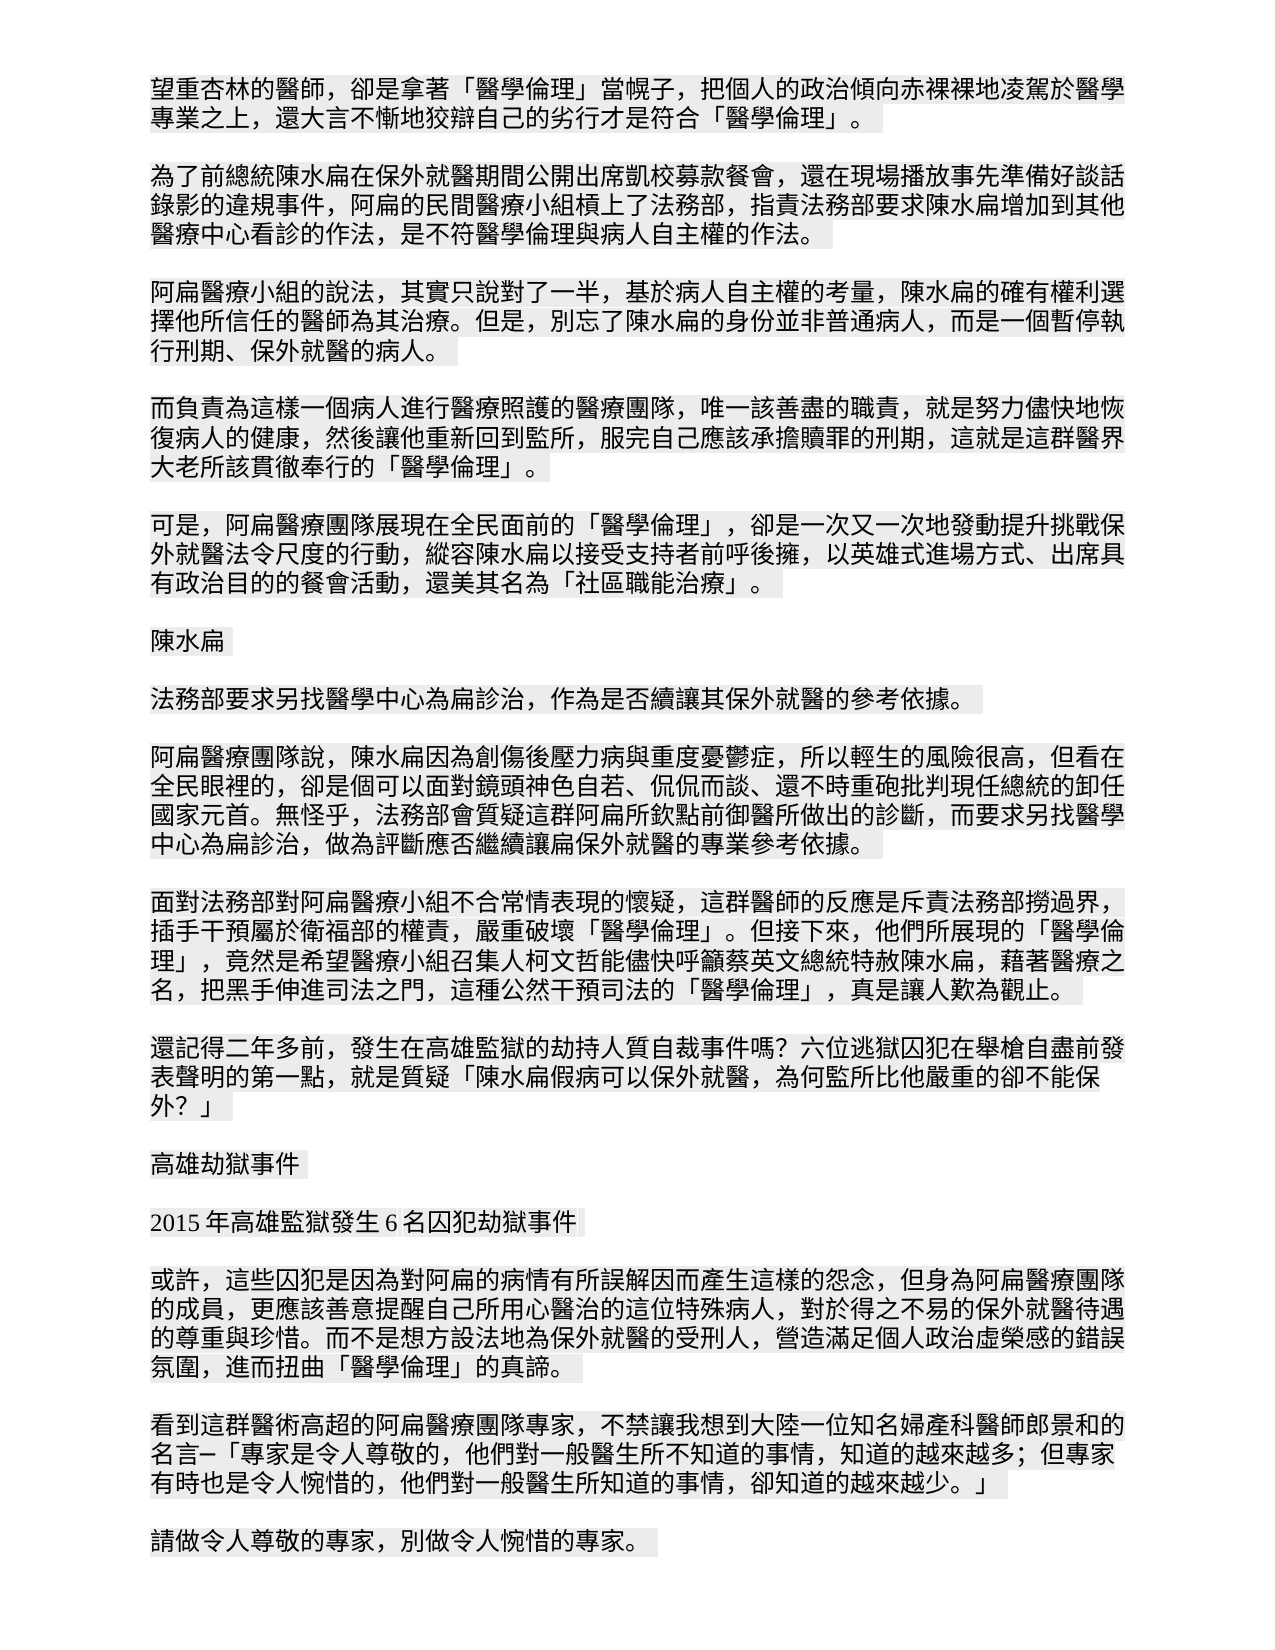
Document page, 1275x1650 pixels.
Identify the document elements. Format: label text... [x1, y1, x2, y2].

text 望重杏林的醫師，卻是拿著「醫學倫理」當幌子，把個人的政治傾向赤裸裸地凌駕於醫學專業之上，還大言不慚地狡辯自己的劣行才是符合「醫學倫理」。 為了前總統陳水扁在保外就醫期間公開出席凱校募款餐會，還在現場播放事先準備好談話錄影的違規事件，阿扁的民間醫療小組槓上了法務部，指責法務部要求陳水扁增加到其他醫療中心看診的作法，是不符醫學倫理與病人自主權的作法。 阿扁醫療小組的說法，其實只說對了一半，基於病人自主權的考量，陳水扁的確有權利選擇他所信任的醫師為其治療。但是，別忘了陳水扁的身份並非普通病人，而是一個暫停執行刑期、保外就醫的病人。 而負責為這樣一個病人進行醫療照護的醫療團隊，唯一該善盡的職責，就是努力儘快地恢復病人的健康，然後讓他重新回到監所，服完自己應該承擔贖罪的刑期，這就是這群醫界大老所該貫徹奉行的「醫學倫理」。 可是，阿扁醫療團隊展現在全民面前的「醫學倫理」，卻是一次又一次地發動提升挑戰保外就醫法令尺度的行動，縱容陳水扁以接受支持者前呼後擁，以英雄式進場方式、出席具有政治目的的餐會活動，還美其名為「社區職能治療」。 陳水扁 法務部要求另找醫學中心為扁診治，作為是否續讓其保外就醫的參考依據。 阿扁醫療團隊說，陳水扁因為創傷後壓力病與重度憂鬱症，所以輕生的風險很高，但看在全民眼裡的，卻是個可以面對鏡頭神色自若、侃侃而談、還不時重砲批判現任總統的卸任國家元首。無怪乎，法務部會質疑這群阿扁所欽點前御醫所做出的診斷，而要求另找醫學中心為扁診治，做為評斷應否繼續讓扁保外就醫的專業參考依據。 面對法務部對阿扁醫療小組不合常情表現的懷疑，這群醫師的反應是斥責法務部撈過界，插手干預屬於衛福部的權責，嚴重破壞「醫學倫理」。但接下來，他們所展現的「醫學倫理」，竟然是希望醫療小組召集人柯文哲能儘快呼籲蔡英文總統特赦陳水扁，藉著醫療之名，把黑手伸進司法之門，這種公然干預司法的「醫學倫理」，真是讓人歎為觀止。 還記得二年多前，發生在高雄監獄的劫持人質自裁事件嗎？六位逃獄囚犯在舉槍自盡前發表聲明的第一點，就是質疑「陳水扁假病可以保外就醫，為何監所比他嚴重的卻不能保外？」 高雄劫獄事件 2015年高雄監獄發生6名囚犯劫獄事件 或許，這些囚犯是因為對阿扁的病情有所誤解因而產生這樣的怨念，但身為阿扁醫療團隊的成員，更應該善意提醒自己所用心醫治的這位特殊病人，對於得之不易的保外就醫待遇的尊重與珍惜。而不是想方設法地為保外就醫的受刑人，營造滿足個人政治虛榮感的錯誤氛圍，進而扭曲「醫學倫理」的真諦。 看到這群醫術高超的阿扁醫療團隊專家，不禁讓我想到大陸一位知名婦產科醫師郎景和的名言─「專家是令人尊敬的，他們對一般醫生所不知道的事情，知道的越來越多；但專家有時也是令人惋惜的，他們對一般醫生所知道的事情，卻知道的越來越少。」 請做令人尊敬的專家，別做令人惋惜的專家。 [150, 75, 1125, 1557]
